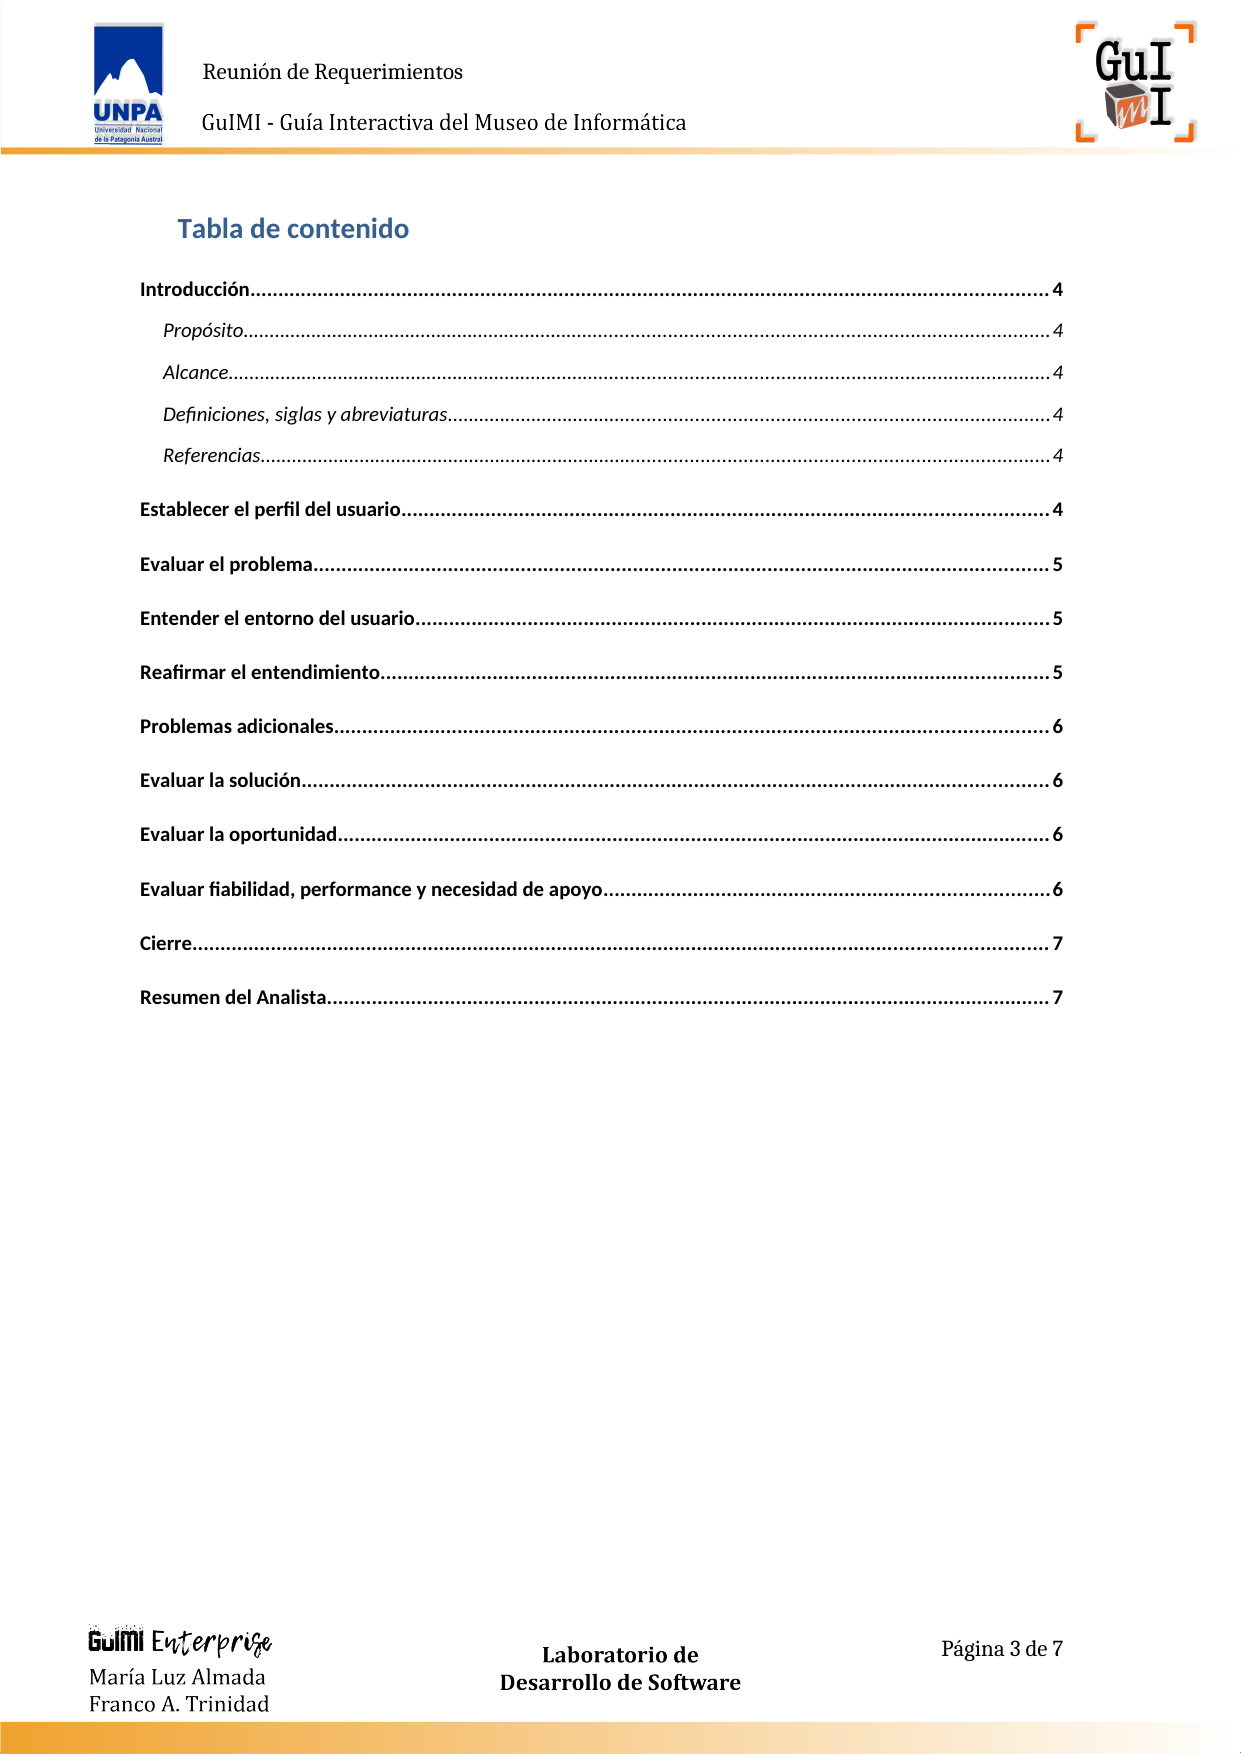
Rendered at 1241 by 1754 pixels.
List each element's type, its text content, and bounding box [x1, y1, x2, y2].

text Evaluar fiabilidad, performance y necesidad de apoyo 6 [140, 876, 1063, 901]
picture [0, 1613, 1241, 1754]
text Evaluar la oportunidad 6 [140, 822, 1063, 847]
text Problemas adicionales 6 [140, 713, 1063, 739]
picture [0, 0, 1241, 155]
text Propósito 4 [163, 317, 1063, 343]
text Cierre 7 [140, 930, 1063, 955]
text Introducción 4 [140, 276, 1063, 301]
text Resumen del Analista 7 [140, 984, 1063, 1009]
text Evaluar la solución 6 [140, 767, 1063, 793]
text Evaluar el problema 5 [140, 551, 1063, 576]
text Establecer el perfil del usuario 4 [140, 497, 1063, 522]
text Alcance 4 [163, 359, 1063, 384]
text Reafirmar el entendimiento 5 [140, 659, 1063, 684]
text Entender el entorno del usuario 5 [140, 605, 1063, 630]
subtitle Tabla de contenido [177, 210, 1063, 246]
text Definiciones, siglas y abreviaturas 4 [163, 401, 1063, 426]
text Referencias 4 [163, 442, 1063, 468]
